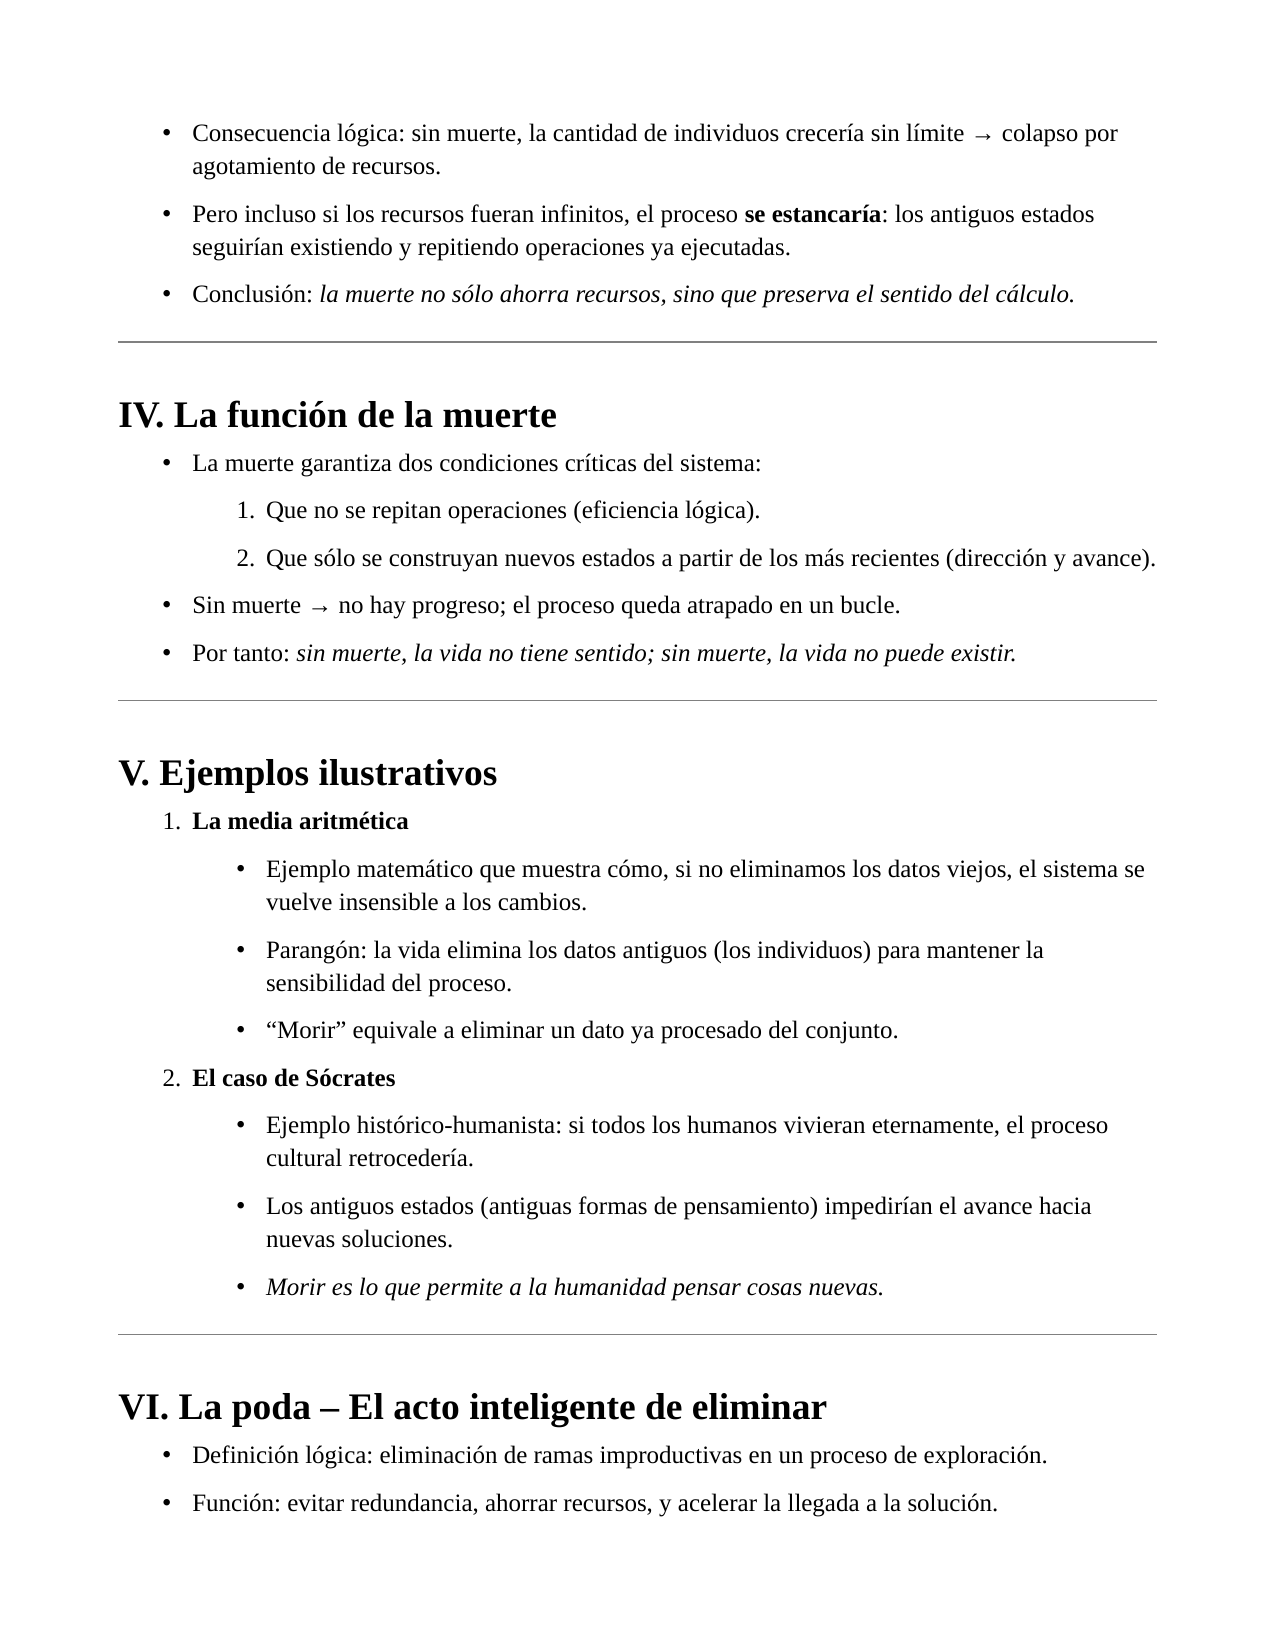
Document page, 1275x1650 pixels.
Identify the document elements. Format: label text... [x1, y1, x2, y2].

list El caso de Sócrates [162, 1063, 1157, 1092]
list Pero incluso si los recursos fueran infinitos, el proceso se estancaría: los antiguos estados seguirían existiendo y repitiendo operaciones ya ejecutadas. [162, 199, 1157, 261]
list Que no se repitan operaciones (eficiencia lógica). [236, 495, 1157, 524]
list Consecuencia lógica: sin muerte, la cantidad de individuos crecería sin límite → colapso por agotamiento de recursos. [162, 118, 1157, 180]
subtitle VI. La poda – El acto inteligente de eliminar [118, 1384, 1157, 1428]
list Que sólo se construyan nuevos estados a partir de los más recientes (dirección y avance). [236, 543, 1157, 572]
list Por tanto: sin muerte, la vida no tiene sentido; sin muerte, la vida no puede existir. [162, 638, 1157, 667]
list Parangón: la vida elimina los datos antiguos (los individuos) para mantener la sensibilidad del proceso. [236, 935, 1157, 996]
list Sin muerte → no hay progreso; el proceso queda atrapado en un bucle. [162, 591, 1157, 619]
list La media aritmética [162, 806, 1157, 835]
list Ejemplo histórico-humanista: si todos los humanos vivieran eternamente, el proceso cultural retrocedería. [236, 1111, 1157, 1172]
list Definición lógica: eliminación de ramas improductivas en un proceso de exploración. [162, 1440, 1157, 1469]
subtitle IV. La función de la muerte [118, 392, 1157, 435]
list La muerte garantiza dos condiciones críticas del sistema: [162, 448, 1157, 476]
list Ejemplo matemático que muestra cómo, si no eliminamos los datos viejos, el sistema se vuelve insensible a los cambios. [236, 854, 1157, 916]
list “Morir” equivale a eliminar un dato ya procesado del conjunto. [236, 1015, 1157, 1044]
list Morir es lo que permite a la humanidad pensar cosas nuevas. [236, 1272, 1157, 1301]
list Los antiguos estados (antiguas formas de pensamiento) impedirían el avance hacia nuevas soluciones. [236, 1191, 1157, 1253]
list Función: evitar redundancia, ahorrar recursos, y acelerar la llegada a la solución. [162, 1488, 1157, 1516]
list Conclusión: la muerte no sólo ahorra recursos, sino que preserva el sentido del cálculo. [162, 279, 1157, 308]
subtitle V. Ejemplos ilustrativos [118, 751, 1157, 794]
